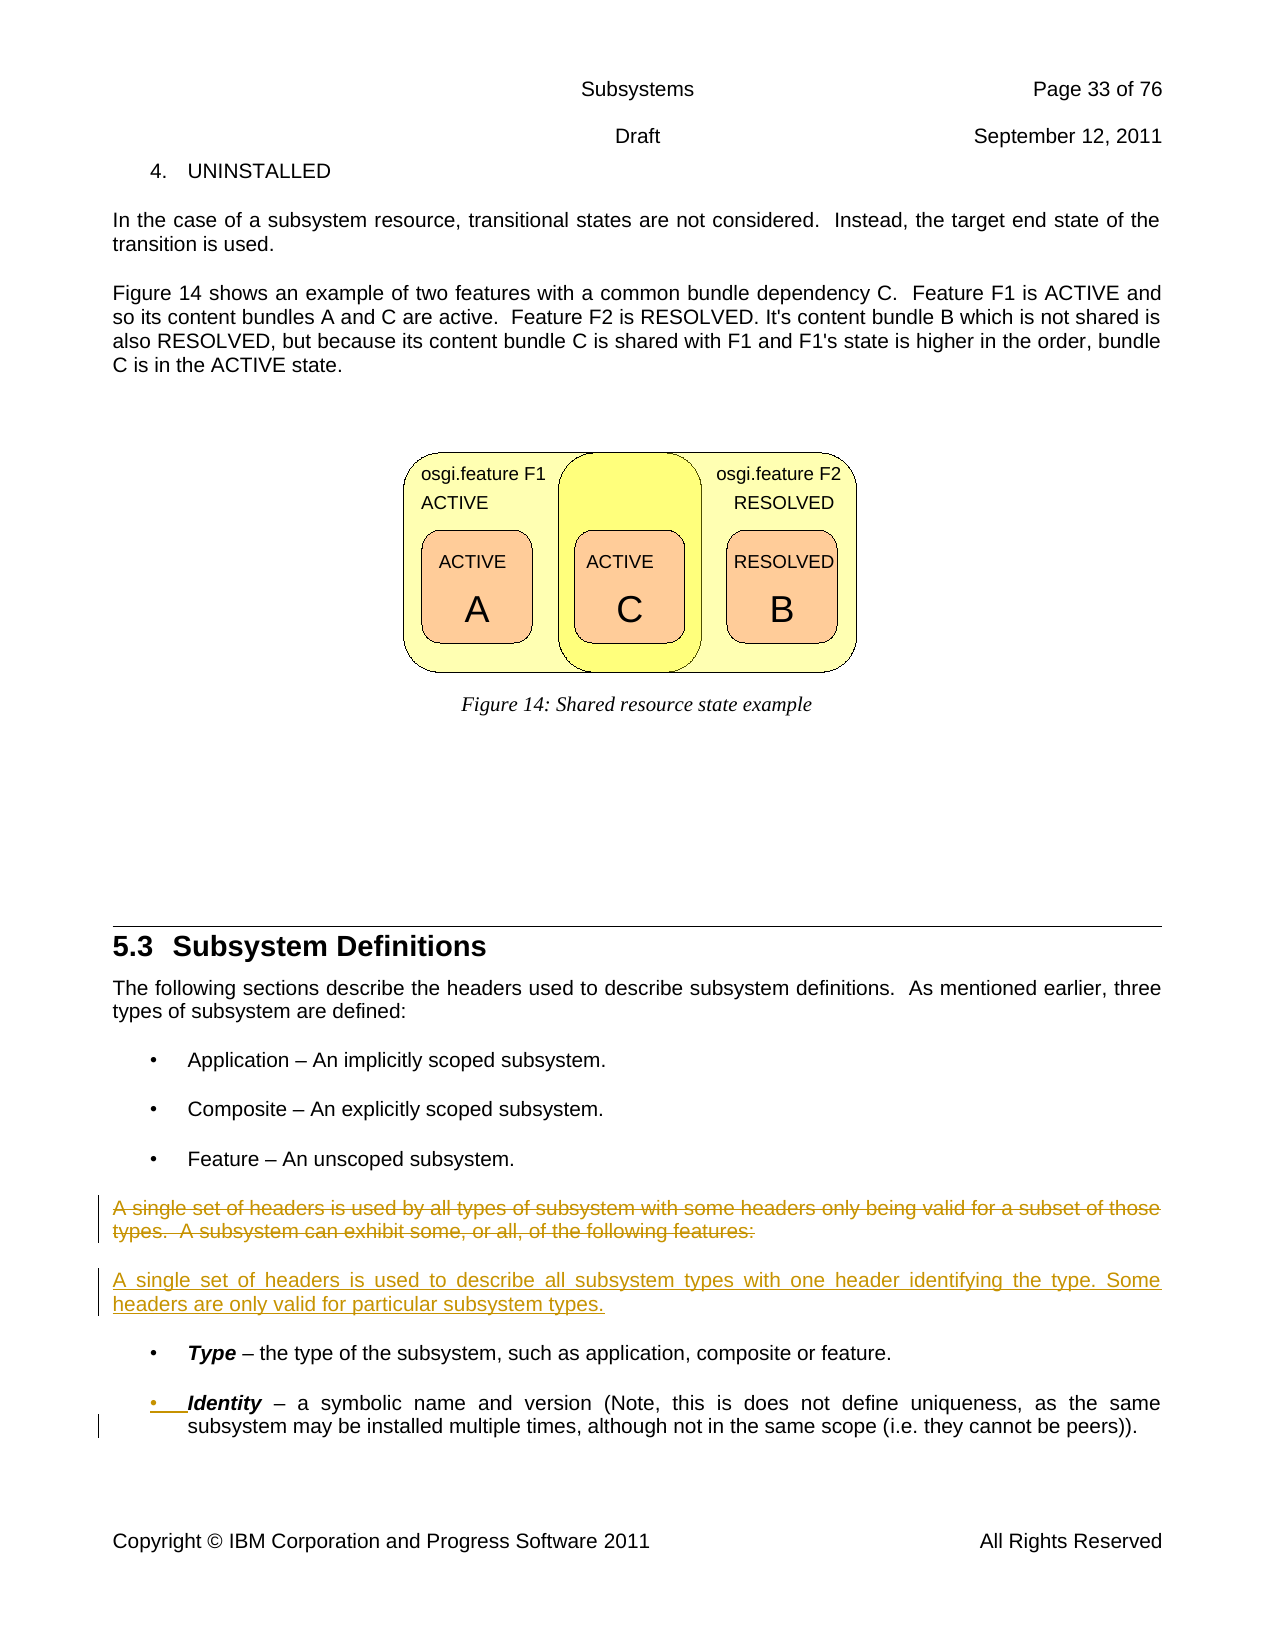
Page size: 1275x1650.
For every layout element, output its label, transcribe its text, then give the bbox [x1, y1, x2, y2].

list Identity – a symbolic name and version (Note, this is does not define uniqueness, as the same subsystem may be installed multiple times, although not in the same scope (i.e. they cannot be peers)). [150, 1390, 1162, 1438]
text Figure 14: Shared resource state example [397, 692, 878, 716]
list Composite – An explicitly scoped subsystem. [150, 1097, 1162, 1121]
text headers are only valid for particular subsystem types. [112, 1290, 1162, 1316]
list Type – the type of the subsystem, such as application, composite or feature. [150, 1341, 1162, 1365]
list Feature – An unscoped subsystem. [150, 1146, 1162, 1170]
text The following sections describe the headers used to describe subsystem definitions. As mentioned earlier, three types of subsystem are defined: [112, 975, 1162, 1023]
text A single set of headers is used to describe all subsystem types with one header identifying the type. Some [112, 1268, 1162, 1289]
list UNINSTALLED [150, 159, 1162, 183]
text Figure 14 shows an example of two features with a common bundle dependency C. Feature F1 is ACTIVE and so its content bundles A and C are active. Feature F2 is RESOLVED. It's content bundle B which is not shared is also RESOLVED, but because its content bundle C is shared with F1 and F1's state is higher in the order, bundle C is in the ACTIVE state. [112, 281, 1162, 377]
list Application – An implicitly scoped subsystem. [150, 1048, 1162, 1072]
subtitle Subsystem Definitions [112, 927, 1162, 963]
text In the case of a subsystem resource, transitional states are not considered. Instead, the target end state of the transition is used. [112, 208, 1162, 256]
